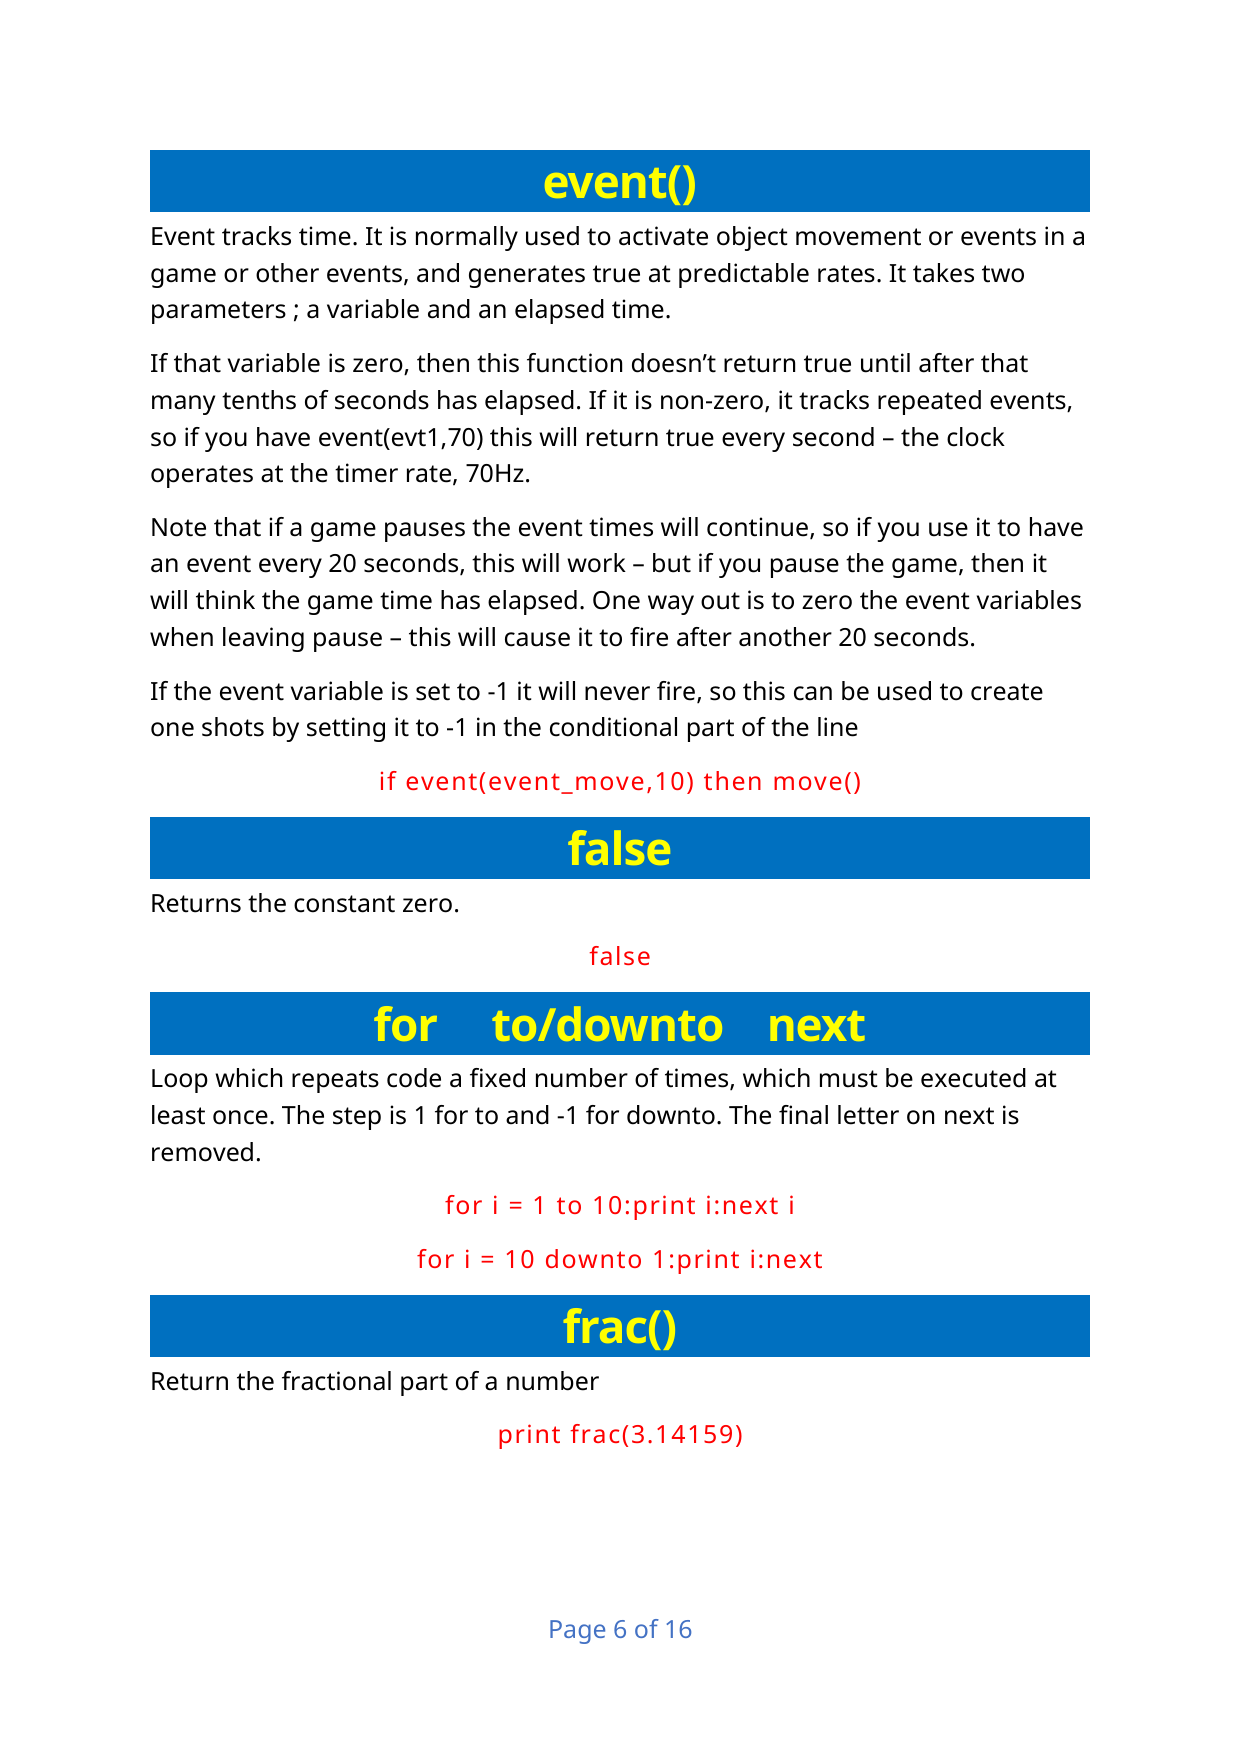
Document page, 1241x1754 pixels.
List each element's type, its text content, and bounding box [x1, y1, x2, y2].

subtitle print frac(3.14159) [150, 1417, 1090, 1451]
text Returns the constant zero. [150, 885, 1090, 919]
text If that variable is zero, then this function doesn’t return true until after that many tenths of seconds has elapsed. If it is non-zero, it tracks repeated events, so if you have event(evt1,70) this will return true every second – the clock operates at the timer rate, 70Hz. [150, 346, 1090, 490]
subtitle for I = 1 to 10:print i:next I [150, 1188, 1090, 1222]
title for to/downto next [150, 992, 1090, 1055]
subtitle if event(event_move,10) then move() [150, 763, 1090, 797]
text Event tracks time. It is normally used to activate object movement or events in a game or other events, and generates true at predictable rates. It takes two parameters ; a variable and an elapsed time. [150, 219, 1090, 326]
title false [150, 817, 1090, 879]
text Loop which repeats code a fixed number of times, which must be executed at least once. The step is 1 for to and -1 for downto. The final letter on next is removed. [150, 1061, 1090, 1168]
text Note that if a game pauses the event times will continue, so if you use it to have an event every 20 seconds, this will work – but if you pause the game, then it will think the game time has elapsed. One way out is to zero the event variables when leaving pause – this will cause it to fire after another 20 seconds. [150, 509, 1090, 654]
text Return the fractional part of a number [150, 1363, 1090, 1397]
subtitle for I = 10 downto 1:print I:next [150, 1241, 1090, 1275]
title frac() [150, 1295, 1090, 1357]
title event() [150, 150, 1090, 212]
subtitle false [150, 939, 1090, 973]
text If the event variable is set to -1 it will never fire, so this can be used to create one shots by setting it to -1 in the conditional part of the line [150, 673, 1090, 744]
